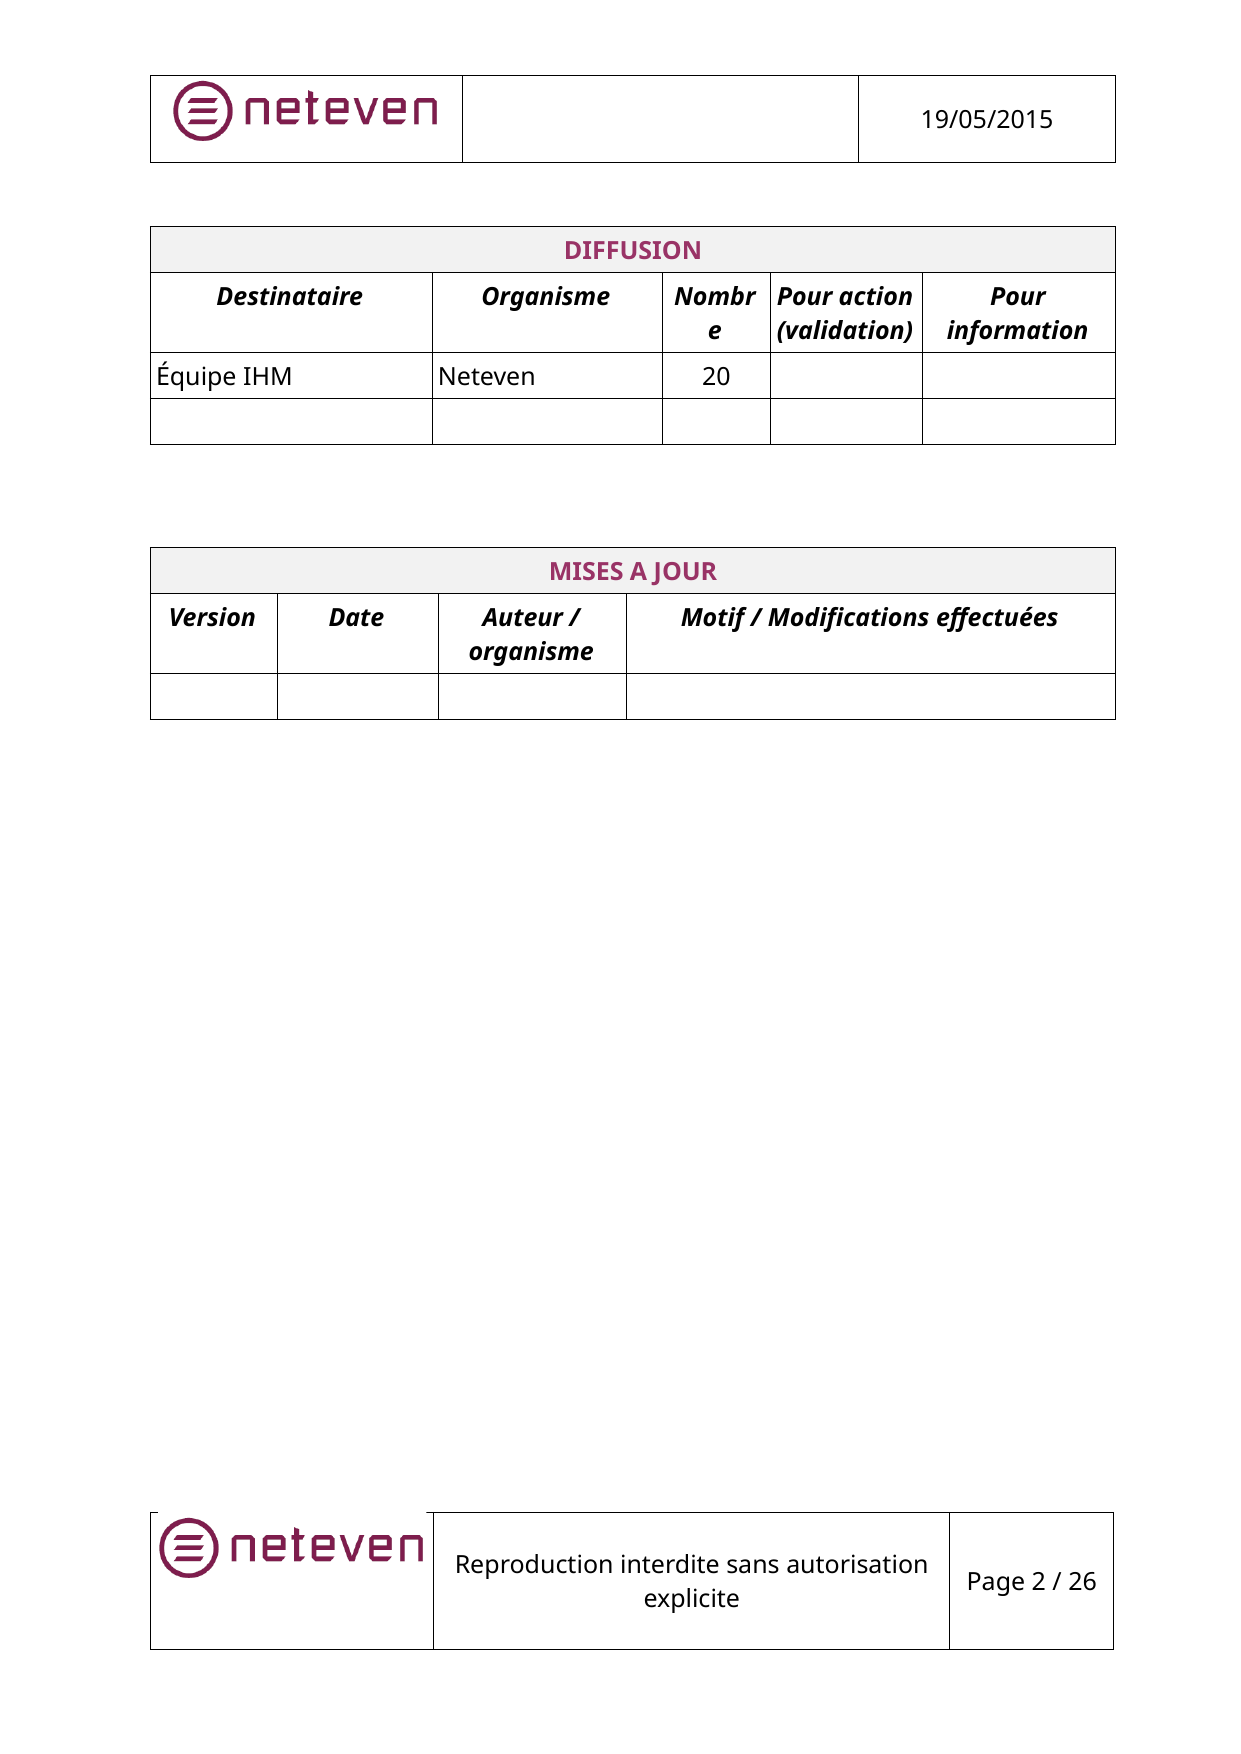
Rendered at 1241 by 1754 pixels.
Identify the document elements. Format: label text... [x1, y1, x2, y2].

table_cell Motif / Modifications effectuées [627, 594, 1115, 673]
table_cell [663, 399, 770, 444]
table_cell Pour action (validation) [771, 273, 922, 352]
table_cell Version [151, 594, 277, 673]
table_cell Équipe IHM [151, 353, 432, 398]
table_cell [627, 674, 1115, 719]
table_cell [439, 674, 626, 719]
table_cell [771, 399, 922, 444]
table_cell [923, 353, 1115, 398]
table_cell Nombre [663, 273, 770, 352]
table_cell 20 [663, 353, 770, 398]
picture [172, 76, 441, 148]
table_cell Neteven [433, 353, 662, 398]
table_cell Pour information [923, 273, 1115, 352]
table_cell [771, 353, 922, 398]
table_cell [923, 399, 1115, 444]
table_cell Organisme [433, 273, 662, 352]
table_header DIFFUSION [151, 227, 1115, 272]
table_header MISES A JOUR [151, 548, 1115, 593]
picture [158, 1512, 427, 1585]
table_cell Auteur / organisme [439, 594, 626, 673]
table_cell [151, 399, 432, 444]
table_cell Destinataire [151, 273, 432, 352]
table_cell Date [278, 594, 438, 673]
table_cell [151, 674, 277, 719]
table_cell [278, 674, 438, 719]
table_cell [433, 399, 662, 444]
